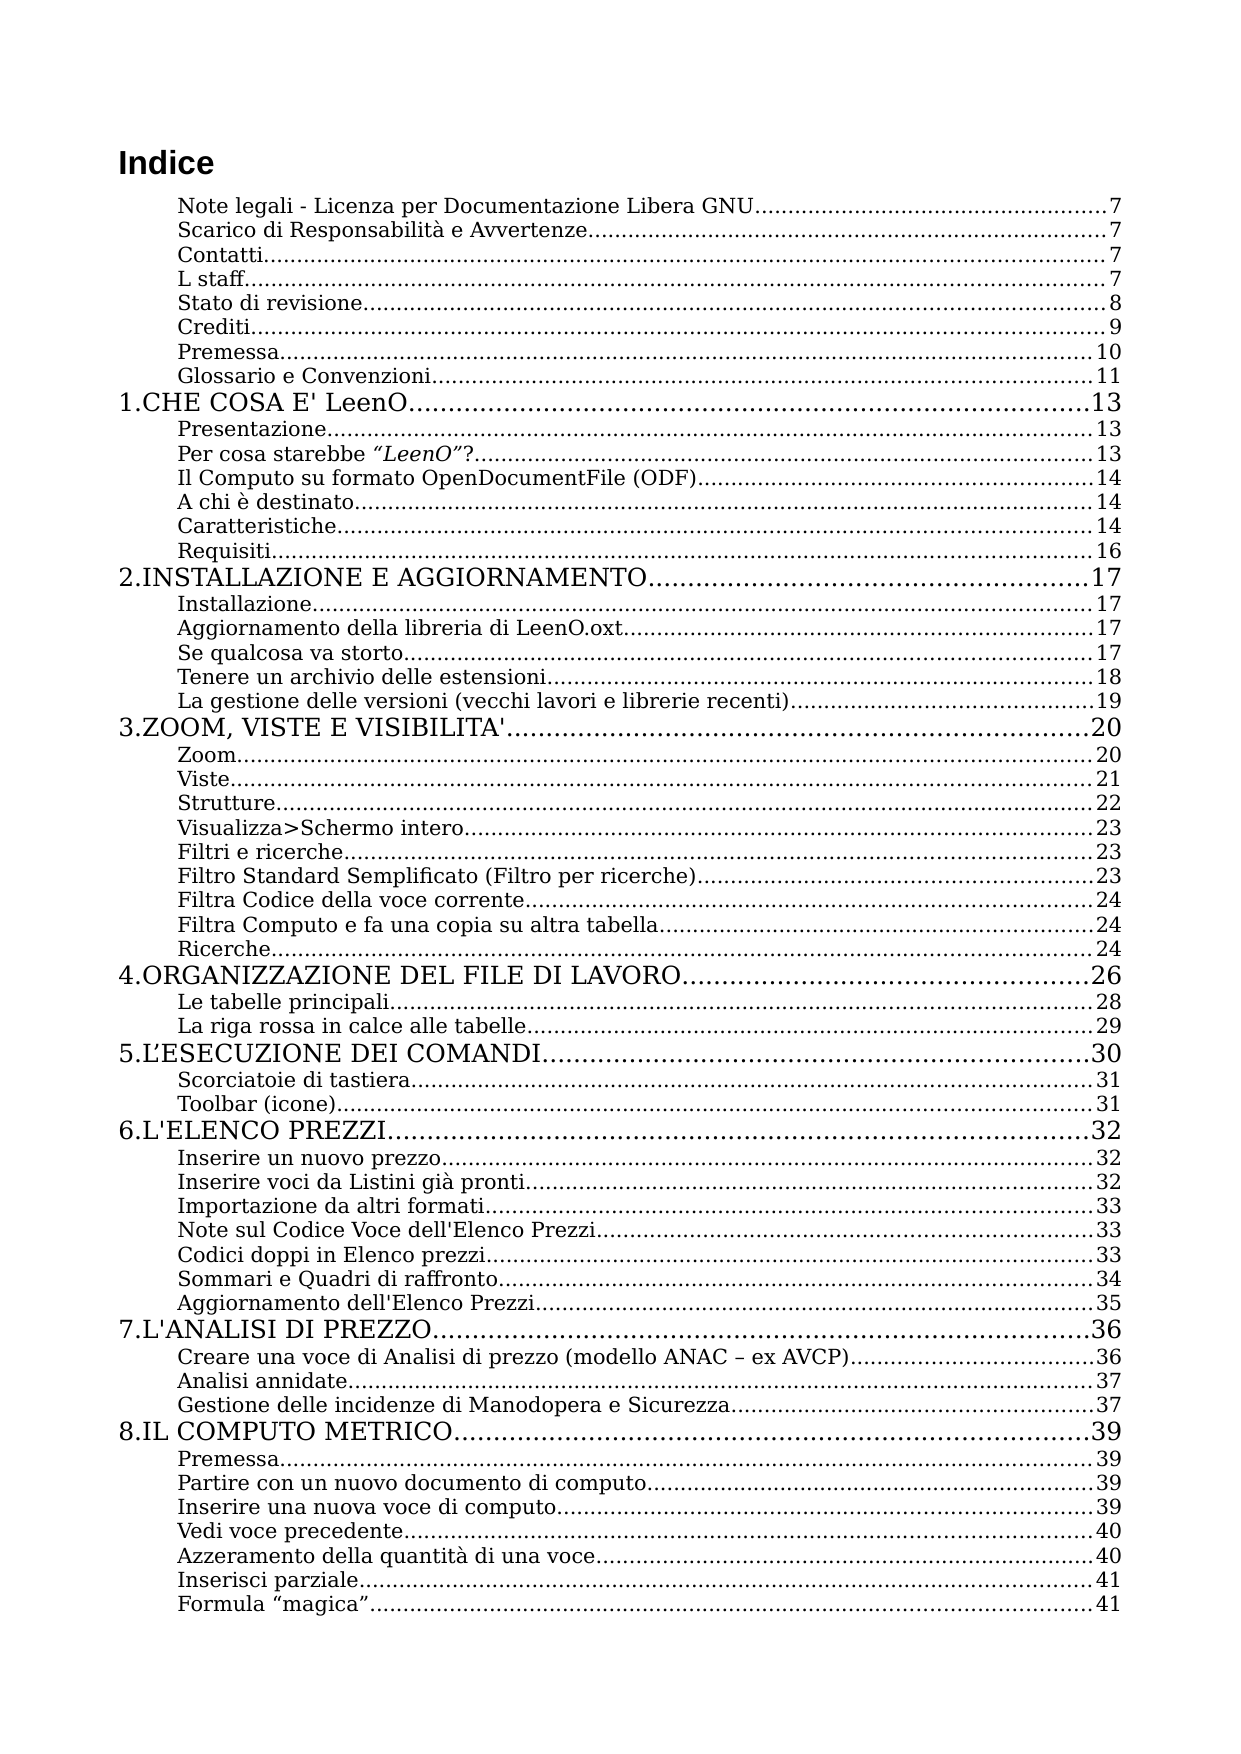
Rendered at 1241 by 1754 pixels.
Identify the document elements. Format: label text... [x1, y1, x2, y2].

text Contatti 7 [177, 243, 1122, 267]
text Filtra Computo e fa una copia su altra tabella 24 [177, 913, 1122, 937]
text Filtra Codice della voce corrente 24 [177, 888, 1122, 913]
text Formula “magica” 41 [177, 1592, 1122, 1617]
text Importazione da altri formati 33 [177, 1194, 1122, 1218]
text Azzeramento della quantità di una voce 40 [177, 1544, 1122, 1568]
text 5.L’ESECUZIONE DEI COMANDI 30 [118, 1039, 1122, 1068]
text 6.L'ELENCO PREZZI 32 [118, 1117, 1122, 1146]
text Stato di revisione 8 [177, 291, 1122, 315]
text Filtri e ricerche 23 [177, 840, 1122, 864]
text Per cosa starebbe “LeenO”? 13 [177, 442, 1122, 466]
text Premessa 10 [177, 340, 1122, 364]
text Il Computo su formato OpenDocumentFile (ODF) 14 [177, 466, 1122, 490]
text Toolbar (icone) 31 [177, 1092, 1122, 1117]
text Viste 21 [177, 767, 1122, 791]
text Note legali - Licenza per Documentazione Libera GNU 7 [177, 194, 1122, 218]
text 2.INSTALLAZIONE E AGGIORNAMENTO 17 [118, 563, 1122, 592]
text Glossario e Convenzioni 11 [177, 364, 1122, 388]
text Scorciatoie di tastiera 31 [177, 1068, 1122, 1092]
text Sommari e Quadri di raffronto 34 [177, 1267, 1122, 1291]
text Scarico di Responsabilità e Avvertenze 7 [177, 218, 1122, 243]
text La riga rossa in calce alle tabelle 29 [177, 1014, 1122, 1039]
text Installazione 17 [177, 592, 1122, 616]
text Zoom 20 [177, 743, 1122, 767]
text 8.IL COMPUTO METRICO 39 [118, 1418, 1122, 1447]
text Creare una voce di Analisi di prezzo (modello ANAC – ex AVCP) 36 [177, 1345, 1122, 1369]
text Aggiornamento della libreria di LeenO.oxt 17 [177, 616, 1122, 641]
text Inserire un nuovo prezzo 32 [177, 1146, 1122, 1170]
text Requisiti 16 [177, 539, 1122, 563]
text Analisi annidate 37 [177, 1369, 1122, 1393]
text A chi è destinato 14 [177, 490, 1122, 514]
text Filtro Standard Semplificato (Filtro per ricerche) 23 [177, 864, 1122, 888]
text Presentazione 13 [177, 417, 1122, 442]
text 7.L'ANALISI DI PREZZO 36 [118, 1316, 1122, 1345]
text Tenere un archivio delle estensioni 18 [177, 665, 1122, 689]
text Visualizza>Schermo intero 23 [177, 816, 1122, 840]
text Premessa 39 [177, 1447, 1122, 1471]
text Se qualcosa va storto 17 [177, 641, 1122, 665]
text Aggiornamento dell'Elenco Prezzi 35 [177, 1291, 1122, 1316]
text Le tabelle principali 28 [177, 990, 1122, 1014]
text 4.ORGANIZZAZIONE DEL FILE DI LAVORO 26 [118, 961, 1122, 990]
text Strutture 22 [177, 791, 1122, 816]
text Inserisci parziale 41 [177, 1568, 1122, 1592]
text Caratteristiche 14 [177, 514, 1122, 539]
text Codici doppi in Elenco prezzi 33 [177, 1243, 1122, 1267]
text 3.ZOOM, VISTE E VISIBILITA' 20 [118, 713, 1122, 743]
text Partire con un nuovo documento di computo 39 [177, 1471, 1122, 1495]
text Vedi voce precedente 40 [177, 1519, 1122, 1544]
text L staff 7 [177, 267, 1122, 291]
text Gestione delle incidenze di Manodopera e Sicurezza 37 [177, 1393, 1122, 1418]
text Ricerche 24 [177, 937, 1122, 961]
text Note sul Codice Voce dell'Elenco Prezzi 33 [177, 1218, 1122, 1243]
text 1.CHE COSA E' LeenO 13 [118, 388, 1122, 417]
text Inserire una nuova voce di computo 39 [177, 1495, 1122, 1519]
text Crediti 9 [177, 315, 1122, 340]
subtitle Indice [118, 143, 1122, 182]
text Inserire voci da Listini già pronti 32 [177, 1170, 1122, 1194]
text La gestione delle versioni (vecchi lavori e librerie recenti) 19 [177, 689, 1122, 713]
